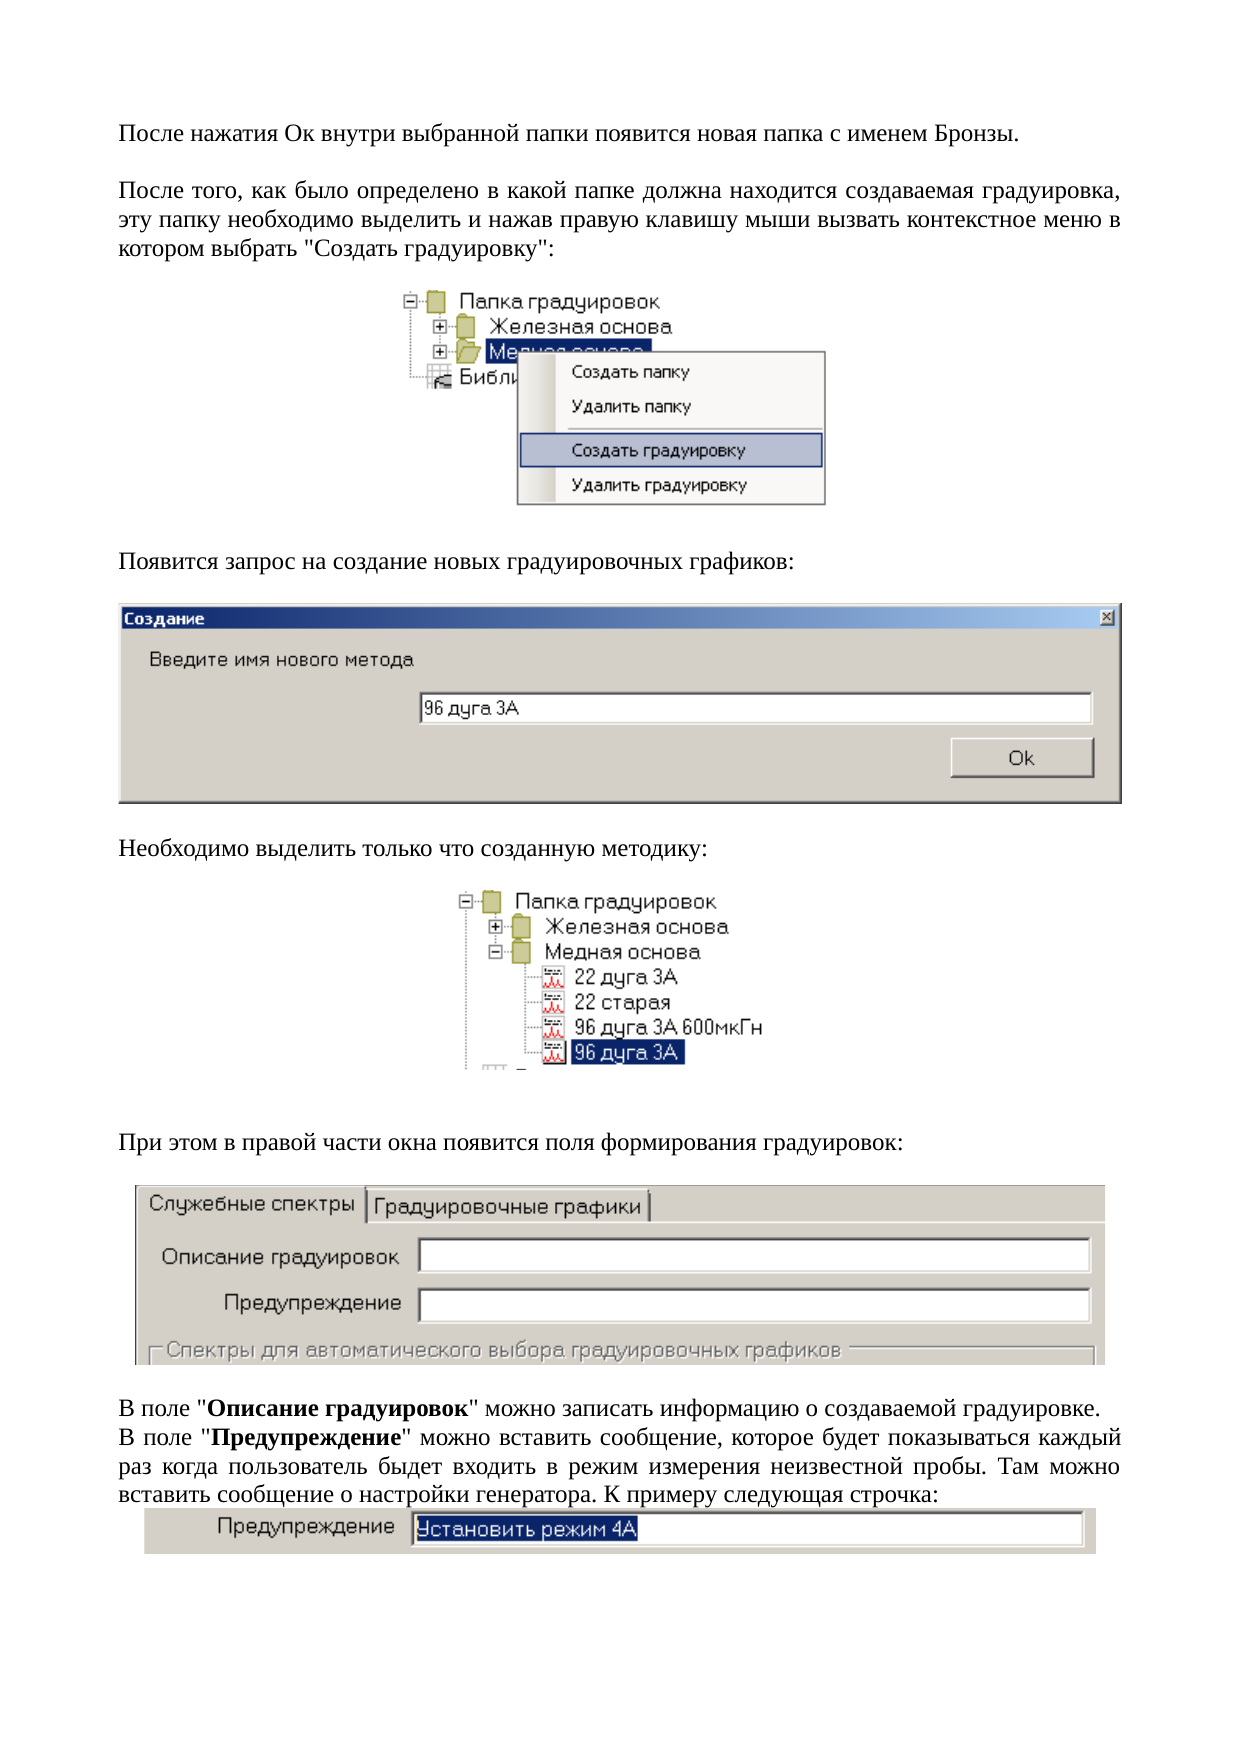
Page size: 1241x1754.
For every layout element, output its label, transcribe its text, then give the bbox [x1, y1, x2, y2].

picture [144, 1508, 1096, 1554]
picture [118, 603, 1122, 804]
text Необходимо выделить только что созданную методику: [118, 833, 1122, 862]
text Появится запрос на создание новых градуировочных графиков: [118, 546, 1122, 574]
text После нажатия Ок внутри выбранной папки появится новая папка с именем Бронзы. [118, 118, 1122, 147]
picture [135, 1185, 1106, 1365]
text При этом в правой части окна появится поля формирования градуировок: [118, 1127, 1122, 1156]
text В поле "Описание градуировок" можно записать информацию о создаваемой градуировке. [118, 1393, 1122, 1422]
text После того, как было определено в какой папке должна находится создаваемая градуировка, эту папку необходимо выделить и нажав правую клавишу мыши вызвать контекстное меню в котором выбрать "Создать градуировку": [118, 176, 1122, 262]
text В поле "Предупреждение" можно вставить сообщение, которое будет показываться каждый раз когда пользователь быдет входить в режим измерения неизвестной пробы. Там можно вставить сообщение о настройки генератора. К примеру следующая строчка: [118, 1422, 1122, 1508]
